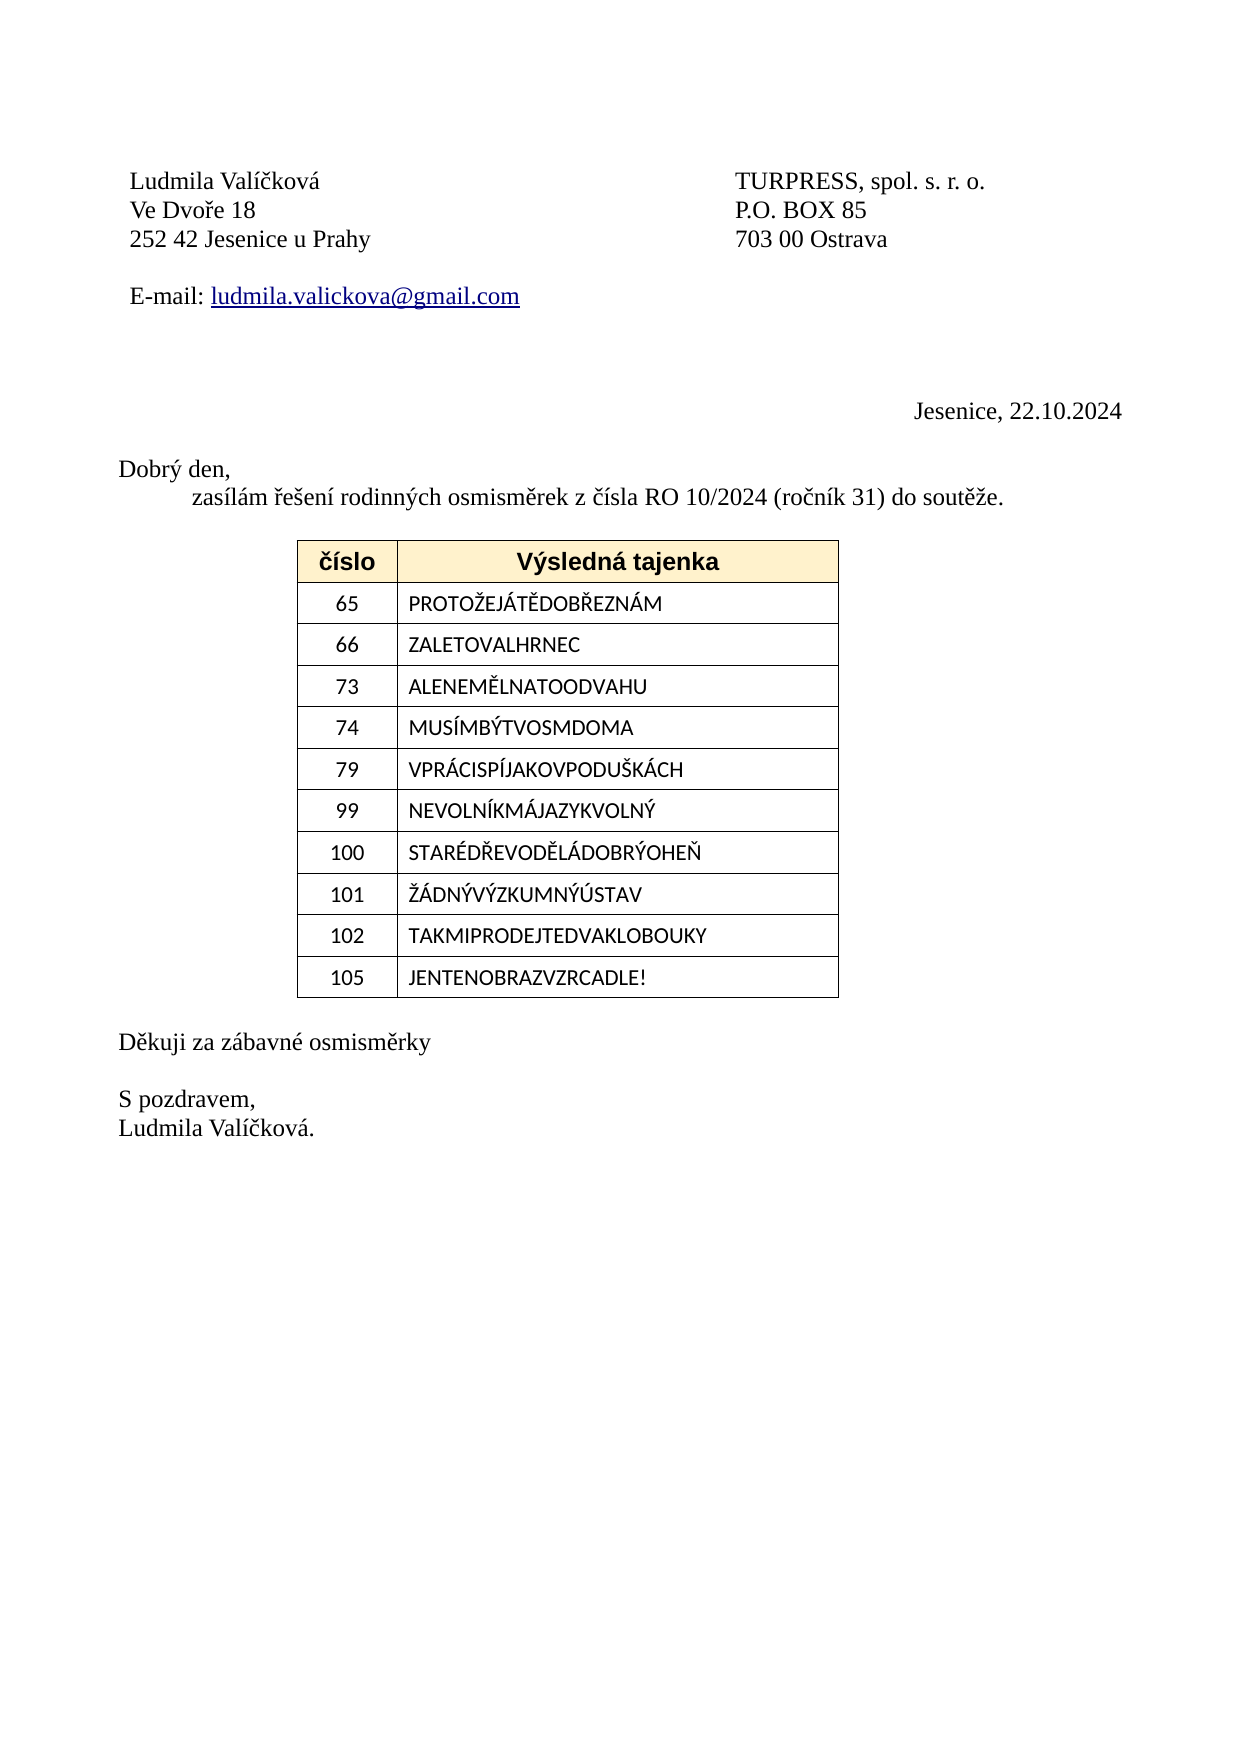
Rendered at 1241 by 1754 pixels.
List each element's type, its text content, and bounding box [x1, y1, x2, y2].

table_cell ALENEMĚLNATOODVAHU [398, 666, 838, 706]
text zasílám řešení rodinných osmisměrek z čísla RO 10/2024 (ročník 31) do soutěže. [118, 482, 1122, 511]
table_cell 79 [298, 749, 397, 789]
text Ludmila Valíčková. [118, 1113, 1122, 1142]
table_cell VPRÁCISPÍJAKOVPODUŠKÁCH [398, 749, 838, 789]
table_cell ZALETOVALHRNEC [398, 624, 838, 665]
text Jesenice, 22.10.2024 [118, 396, 1122, 425]
table_cell 66 [298, 624, 397, 665]
table_cell 65 [298, 583, 397, 623]
table_cell 105 [298, 957, 397, 997]
table_cell 101 [298, 874, 397, 914]
table_cell ŽÁDNÝVÝZKUMNÝÚSTAV [398, 874, 838, 914]
table_cell NEVOLNÍKMÁJAZYKVOLNÝ [398, 790, 838, 831]
table_cell 73 [298, 666, 397, 706]
table_header Výsledná tajenka [398, 541, 838, 582]
table_header číslo [298, 541, 397, 582]
table_header [561, 166, 723, 339]
table_header TURPRESS, spol. s. r. o. P.O. BOX 85 703 00 Ostrava [724, 166, 1016, 339]
text S pozdravem, [118, 1084, 1122, 1113]
table_cell PROTOŽEJÁTĚDOBŘEZNÁM [398, 583, 838, 623]
table_cell MUSÍMBÝTVOSMDOMA [398, 707, 838, 748]
table_cell TAKMIPRODEJTEDVAKLOBOUKY [398, 915, 838, 956]
table_header Ludmila Valíčková Ve Dvoře 18 252 42 Jesenice u Prahy E-mail: ludmila.valickova@gmail.com [118, 166, 561, 339]
table_cell 100 [298, 832, 397, 872]
table_cell STARÉDŘEVODĚLÁDOBRÝOHEŇ [398, 832, 838, 872]
table_cell JENTENOBRAZVZRCADLE! [398, 957, 838, 997]
table_cell 102 [298, 915, 397, 956]
text Dobrý den, [118, 454, 1122, 482]
table_cell 99 [298, 790, 397, 831]
table_cell 74 [298, 707, 397, 748]
text Děkuji za zábavné osmisměrky [118, 1027, 1122, 1056]
